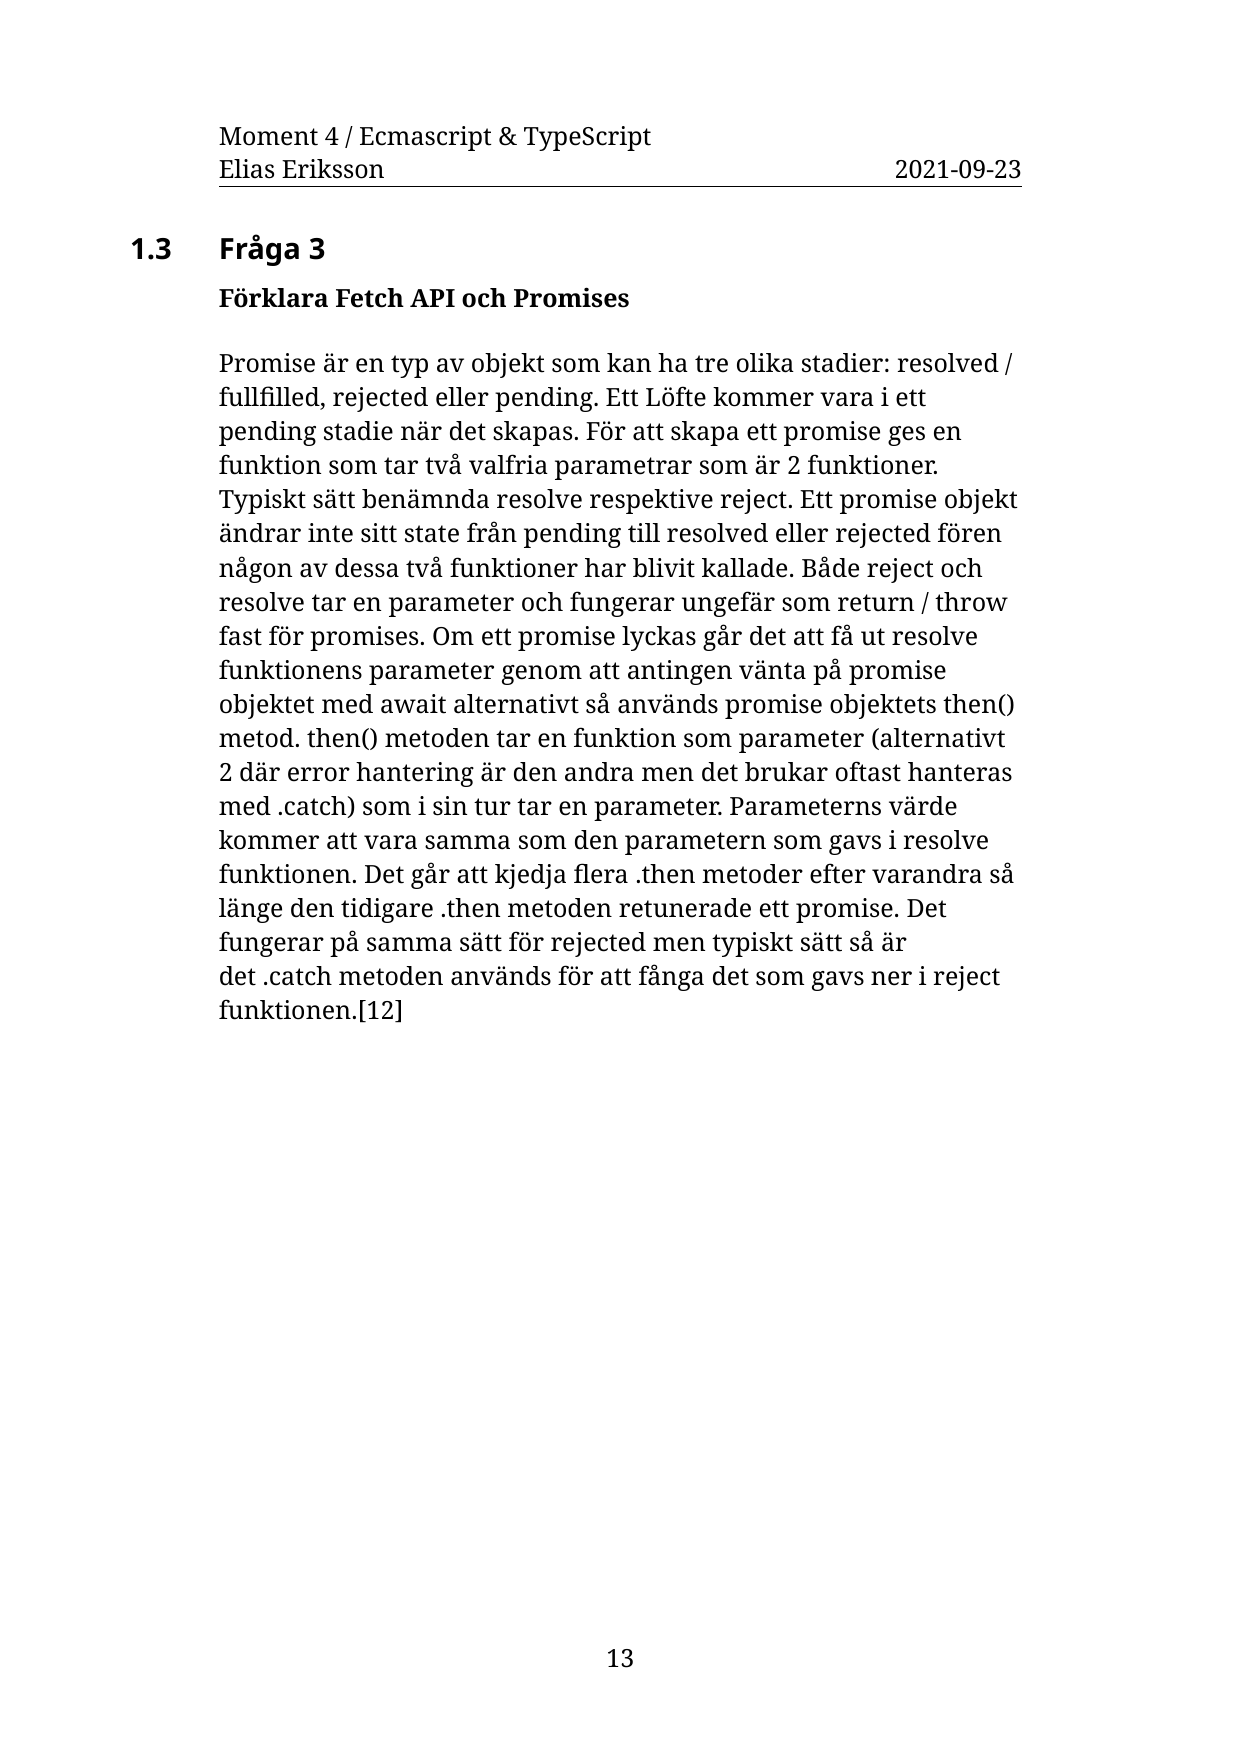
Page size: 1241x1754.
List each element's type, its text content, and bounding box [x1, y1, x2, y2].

text Förklara Fetch API och Promises [218, 281, 1022, 315]
text Promise är en typ av objekt som kan ha tre olika stadier: resolved / fullfilled, rejected eller pending. Ett Löfte kommer vara i ett pending stadie när det skapas. För att skapa ett promise ges en funktion som tar två valfria parametrar som är 2 funktioner. Typiskt sätt benämnda resolve respektive reject. Ett promise objekt ändrar inte sitt state från pending till resolved eller rejected fören någon av dessa två funktioner har blivit kallade. Både reject och resolve tar en parameter och fungerar ungefär som return / throw fast för promises. Om ett promise lyckas går det att få ut resolve funktionens parameter genom att antingen vänta på promise objektet med await alternativt så används promise objektets then() metod. then() metoden tar en funktion som parameter (alternativt 2 där error hantering är den andra men det brukar oftast hanteras med .catch) som i sin tur tar en parameter. Parameterns värde kommer att vara samma som den parametern som gavs i resolve funktionen. Det går att kjedja flera .then metoder efter varandra så länge den tidigare .then metoden retunerade ett promise. Det fungerar på samma sätt för rejected men typiskt sätt så är det .catch metoden används för att fånga det som gavs ner i reject funktionen.[12] [218, 346, 1022, 1027]
subtitle Fråga 3 [130, 228, 1022, 268]
